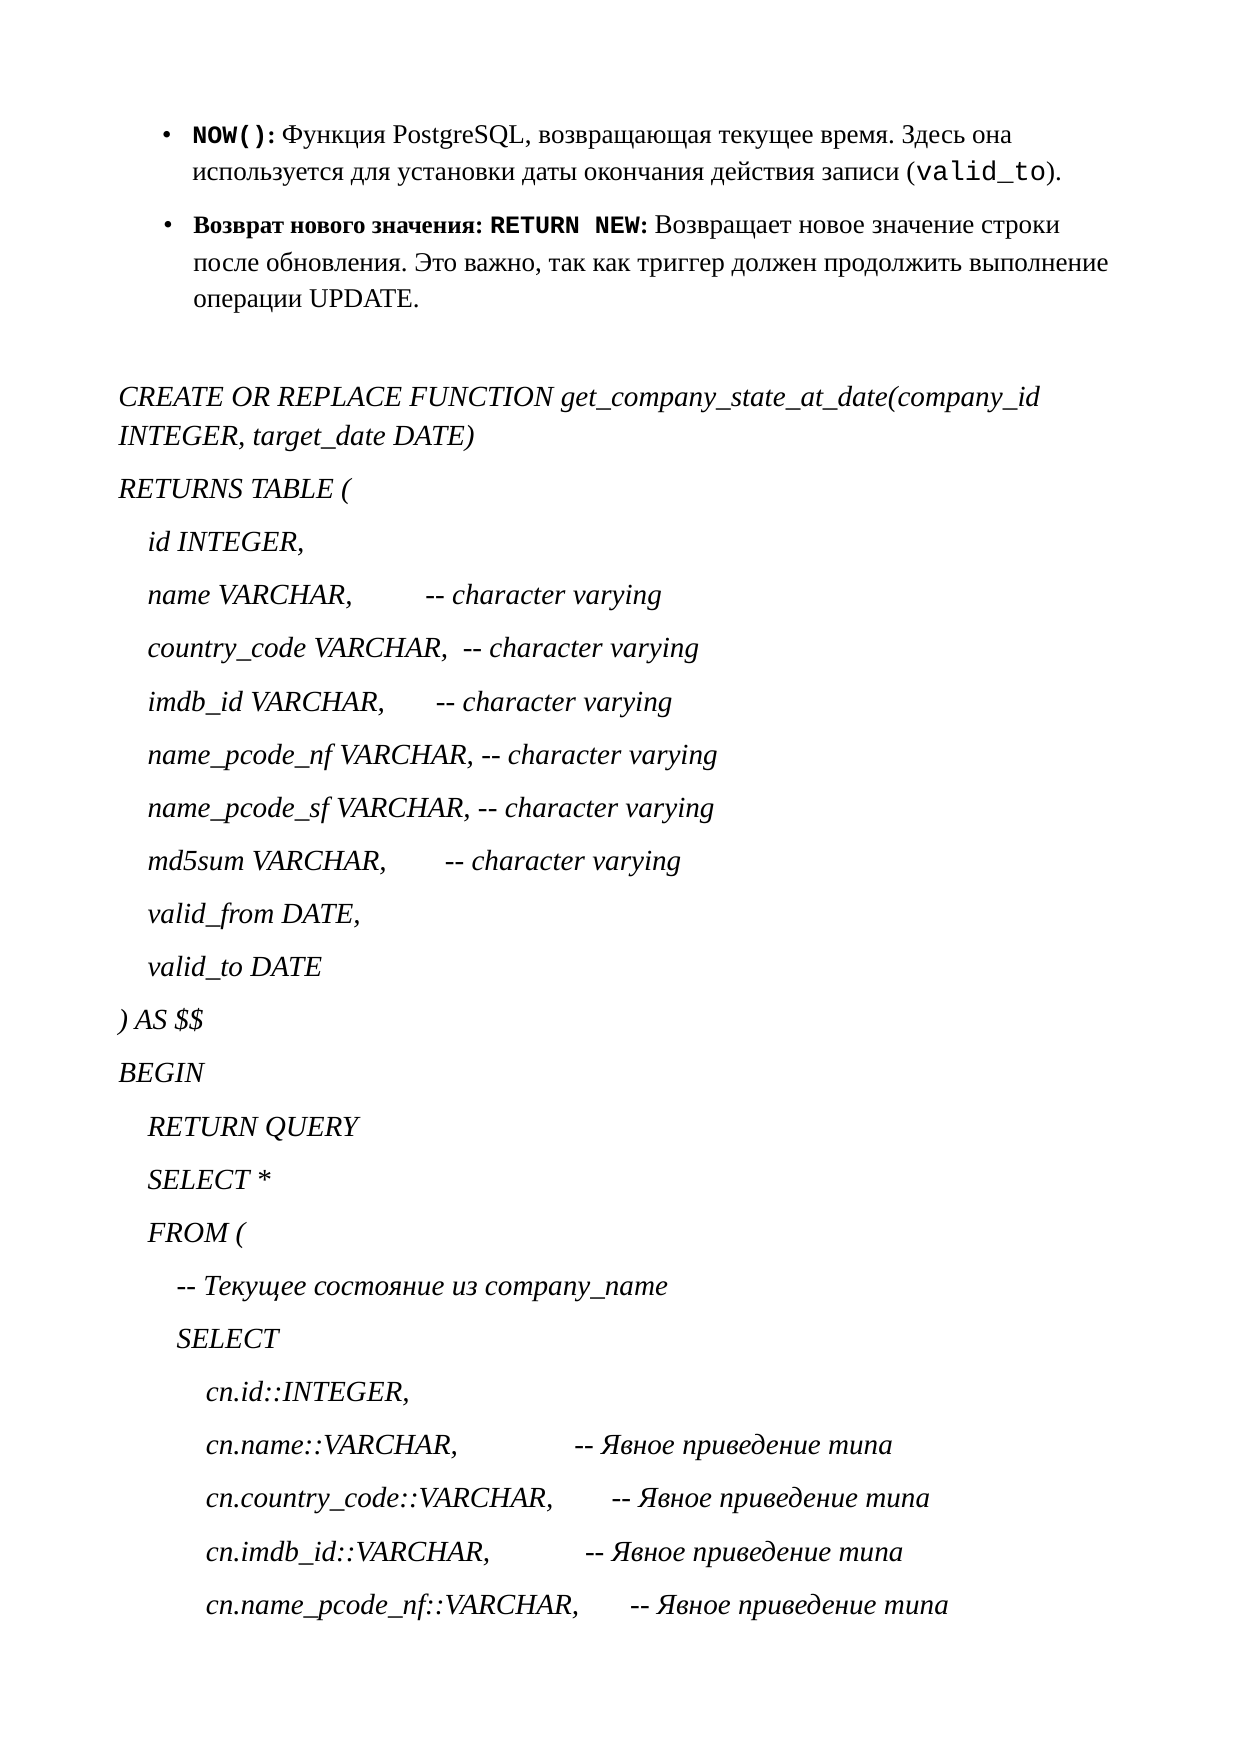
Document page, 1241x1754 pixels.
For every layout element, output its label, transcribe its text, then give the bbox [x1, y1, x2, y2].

text -- Текущее состояние из company_name [118, 1268, 1122, 1302]
text cn.name::VARCHAR, -- Явное приведение типа [118, 1427, 1122, 1461]
text ) AS $$ [118, 1002, 1122, 1036]
text country_code VARCHAR, -- character varying [118, 631, 1122, 664]
text RETURNS TABLE ( [118, 471, 1122, 505]
text RETURN QUERY [118, 1109, 1122, 1142]
list Возврат нового значения: RETURN NEW: Возвращает новое значение строки после обновления. Это важно, так как триггер должен продолжить выполнение операции UPDATE. [164, 208, 1122, 313]
text SELECT * [118, 1162, 1122, 1195]
text md5sum VARCHAR, -- character varying [118, 843, 1122, 877]
text cn.imdb_id::VARCHAR, -- Явное приведение типа [118, 1534, 1122, 1567]
list NOW(): Функция PostgreSQL, возвращающая текущее время. Здесь она используется для установки даты окончания действия записи (valid_to). [162, 118, 1122, 189]
text cn.id::INTEGER, [118, 1374, 1122, 1408]
text name VARCHAR, -- character varying [118, 577, 1122, 611]
text FROM ( [118, 1215, 1122, 1248]
text BEGIN [118, 1056, 1122, 1089]
text valid_from DATE, [118, 896, 1122, 930]
text SELECT [118, 1321, 1122, 1355]
text cn.country_code::VARCHAR, -- Явное приведение типа [118, 1481, 1122, 1514]
text valid_to DATE [118, 949, 1122, 983]
text imdb_id VARCHAR, -- character varying [118, 684, 1122, 717]
text name_pcode_sf VARCHAR, -- character varying [118, 790, 1122, 823]
text cn.name_pcode_nf::VARCHAR, -- Явное приведение типа [118, 1587, 1122, 1620]
text CREATE OR REPLACE FUNCTION get_company_state_at_date(company_id INTEGER, target_date DATE) [118, 379, 1122, 452]
text id INTEGER, [118, 524, 1122, 558]
text name_pcode_nf VARCHAR, -- character varying [118, 737, 1122, 770]
